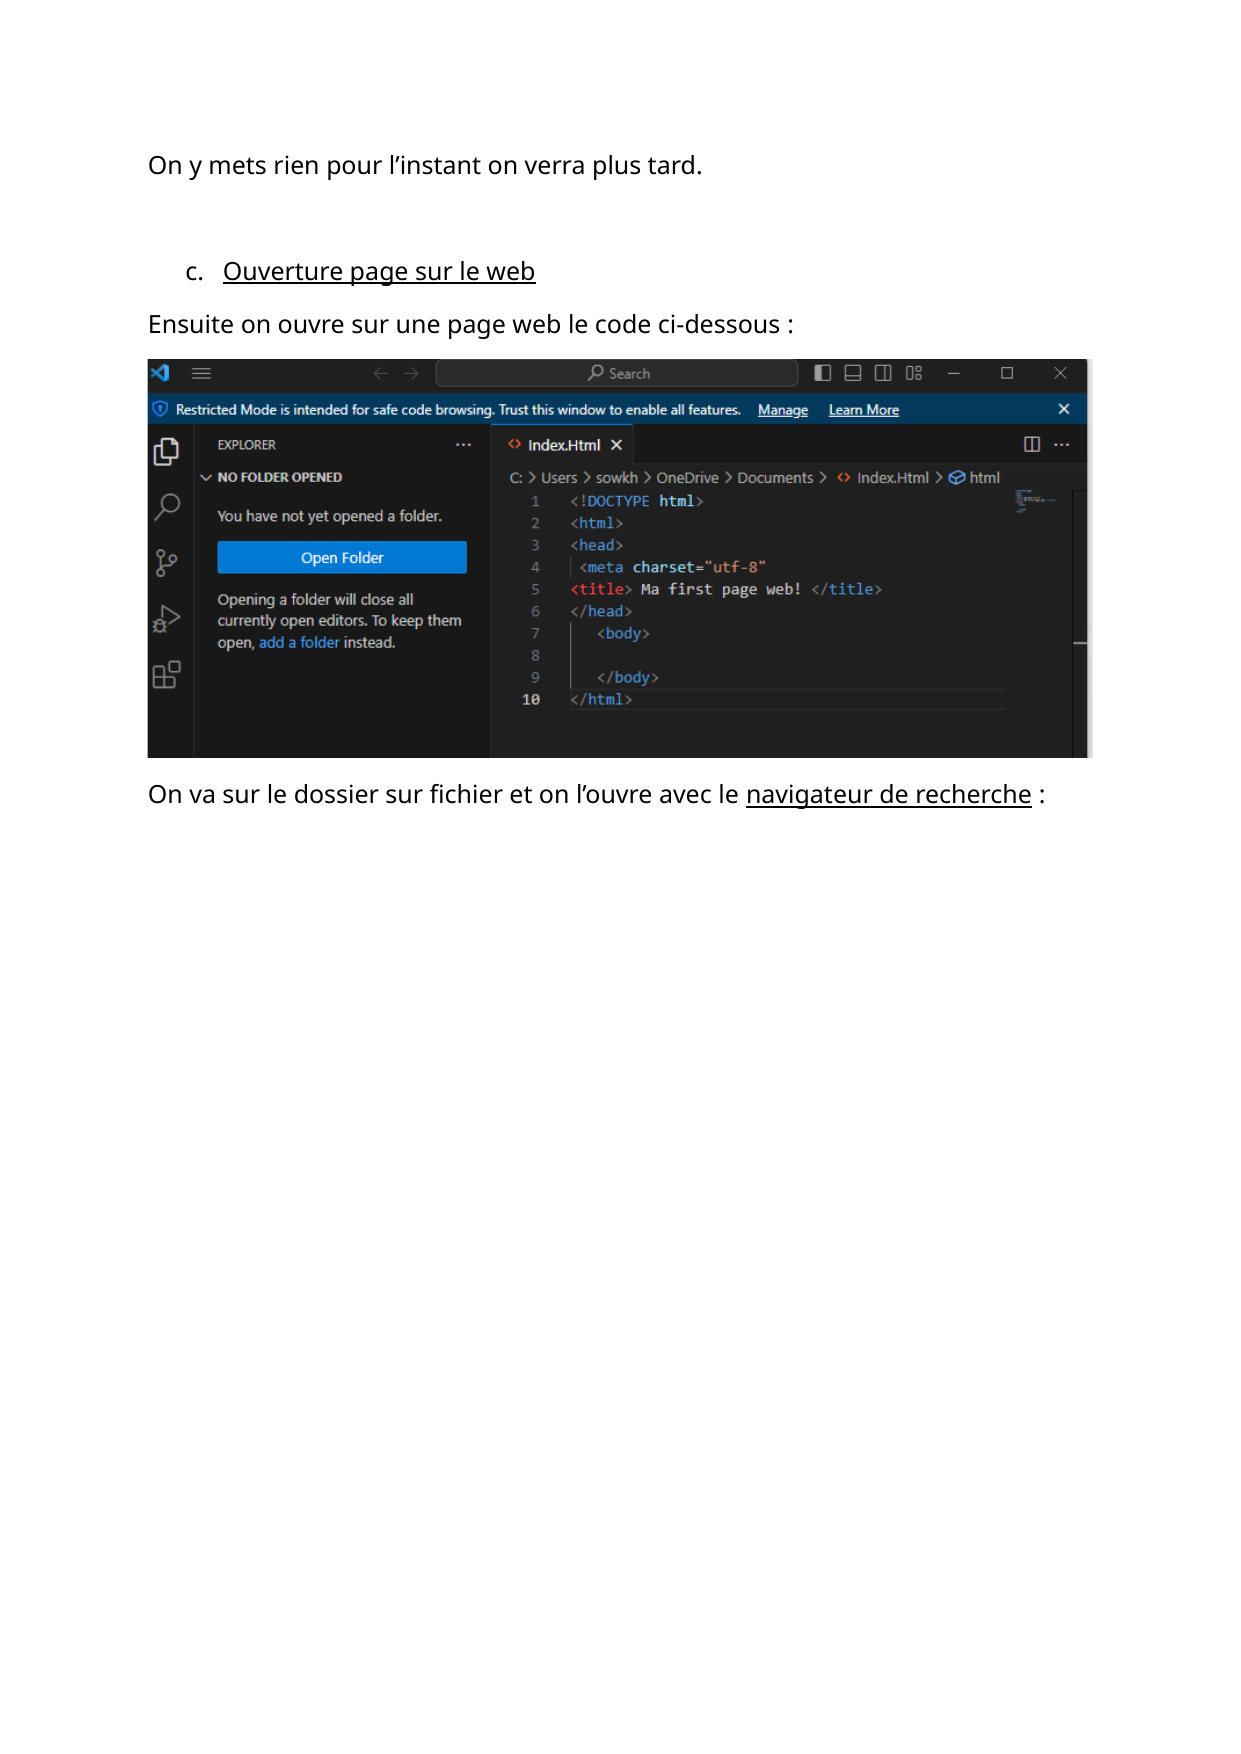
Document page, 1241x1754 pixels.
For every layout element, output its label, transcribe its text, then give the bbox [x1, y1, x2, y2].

text On y mets rien pour l’instant on verra plus tard. [148, 148, 1093, 182]
list Ouverture page sur le web [185, 254, 1093, 288]
text On va sur le dossier sur fichier et on l’ouvre avec le navigateur de recherche : [148, 777, 1093, 811]
text Ensuite on ouvre sur une page web le code ci-dessous : [148, 307, 1093, 341]
